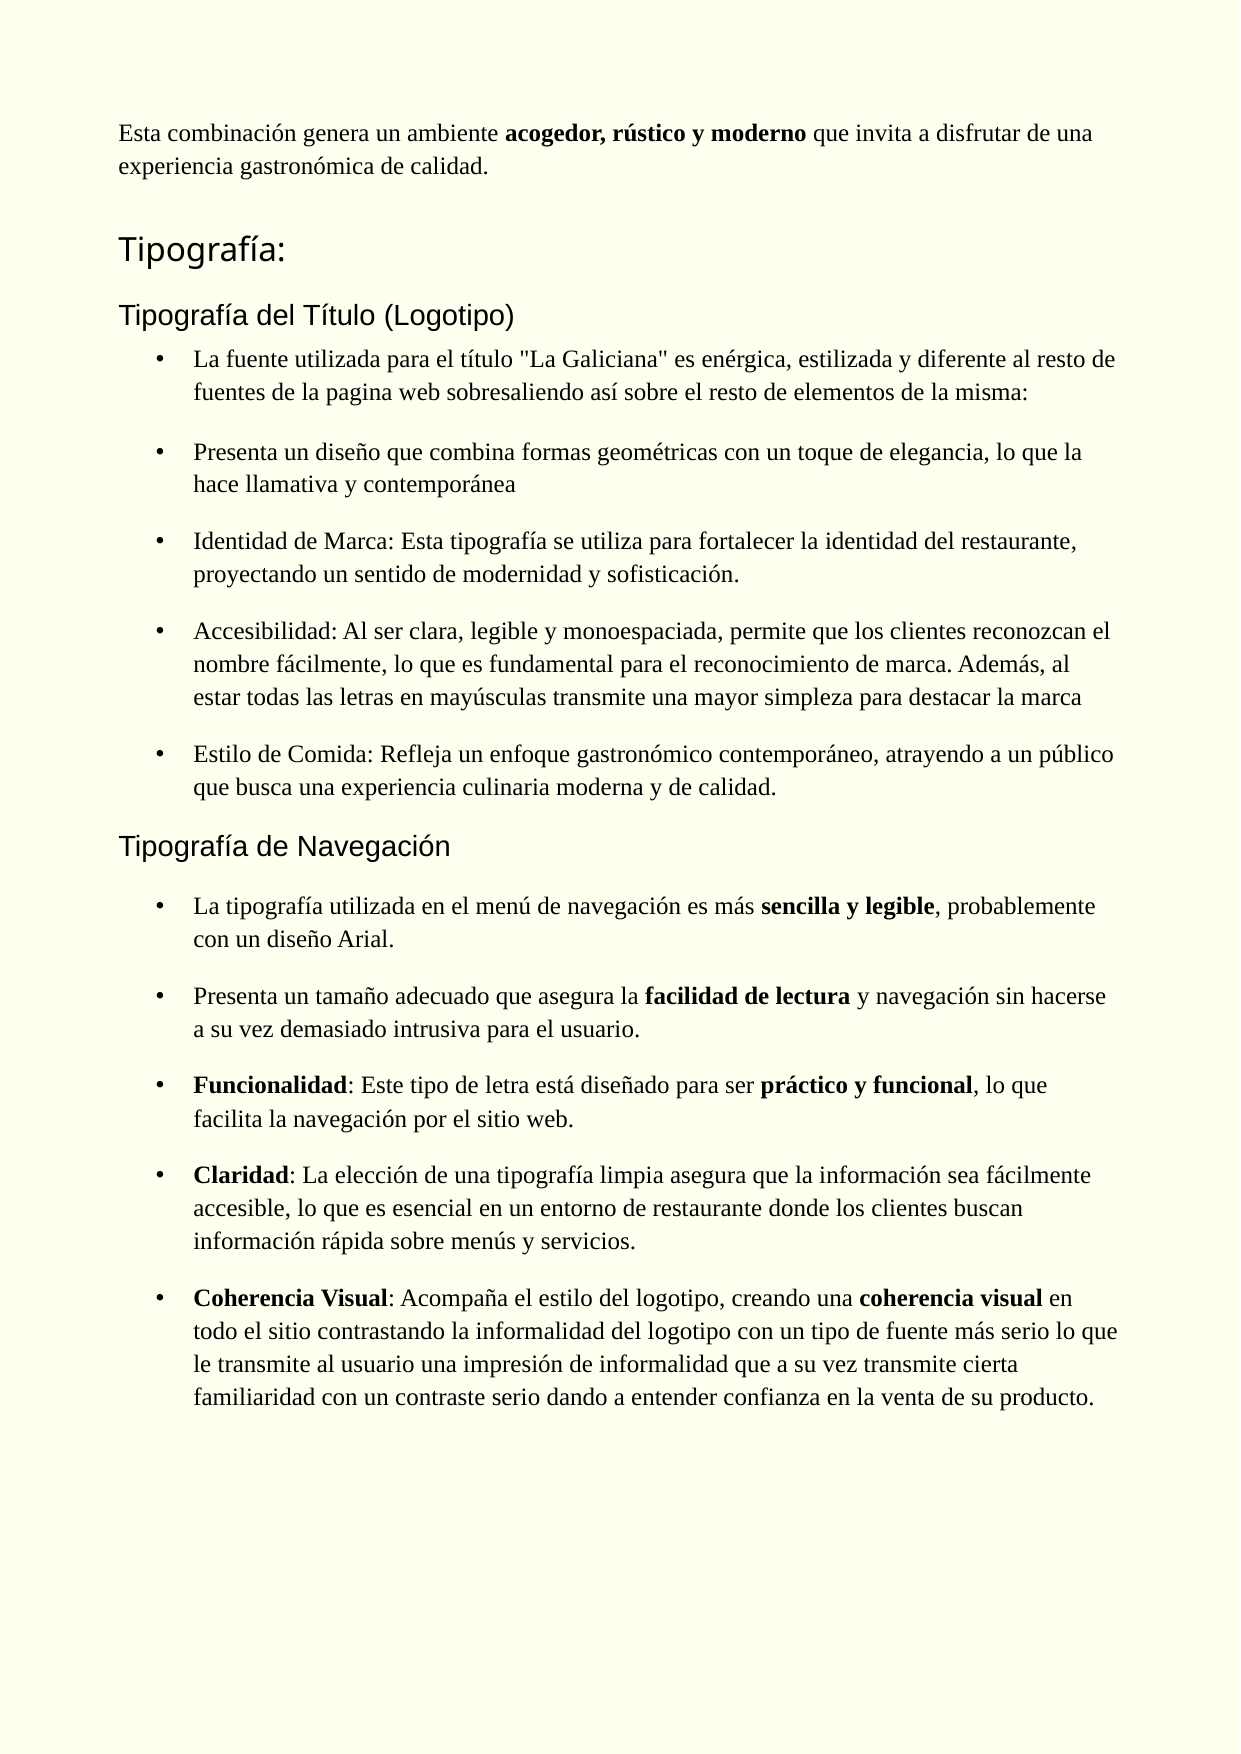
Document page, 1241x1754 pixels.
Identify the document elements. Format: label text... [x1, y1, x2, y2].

list La fuente utilizada para el título "La Galiciana" es enérgica, estilizada y diferente al resto de fuentes de la pagina web sobresaliendo así sobre el resto de elementos de la misma: [156, 344, 1122, 406]
list Identidad de Marca: Esta tipografía se utiliza para fortalecer la identidad del restaurante, proyectando un sentido de modernidad y sofisticación. [156, 526, 1122, 588]
list Accesibilidad: Al ser clara, legible y monoespaciada, permite que los clientes reconozcan el nombre fácilmente, lo que es fundamental para el reconocimiento de marca. Además, al estar todas las letras en mayúsculas transmite una mayor simpleza para destacar la marca [156, 616, 1122, 711]
list Presenta un tamaño adecuado que asegura la facilidad de lectura y navegación sin hacerse a su vez demasiado intrusiva para el usuario. [156, 981, 1122, 1043]
subtitle Tipografía del Título (Logotipo) [118, 298, 1122, 332]
list Estilo de Comida: Refleja un enfoque gastronómico contemporáneo, atrayendo a un público que busca una experiencia culinaria moderna y de calidad. [156, 739, 1122, 801]
list Coherencia Visual: Acompaña el estilo del logotipo, creando una coherencia visual en todo el sitio contrastando la informalidad del logotipo con un tipo de fuente más serio lo que le transmite al usuario una impresión de informalidad que a su vez transmite cierta familiaridad con un contraste serio dando a entender confianza en la venta de su producto. [156, 1283, 1122, 1411]
text Esta combinación genera un ambiente acogedor, rústico y moderno que invita a disfrutar de una experiencia gastronómica de calidad. [118, 118, 1122, 180]
subtitle Tipografía: [118, 226, 1122, 271]
list Presenta un diseño que combina formas geométricas con un toque de elegancia, lo que la hace llamativa y contemporánea [156, 437, 1122, 498]
list Claridad: La elección de una tipografía limpia asegura que la información sea fácilmente accesible, lo que es esencial en un entorno de restaurante donde los clientes buscan información rápida sobre menús y servicios. [156, 1160, 1122, 1255]
list La tipografía utilizada en el menú de navegación es más sencilla y legible, probablemente con un diseño Arial. [156, 891, 1122, 953]
subtitle Tipografía de Navegación [118, 829, 1122, 862]
list Funcionalidad: Este tipo de letra está diseñado para ser práctico y funcional, lo que facilita la navegación por el sitio web. [156, 1071, 1122, 1132]
